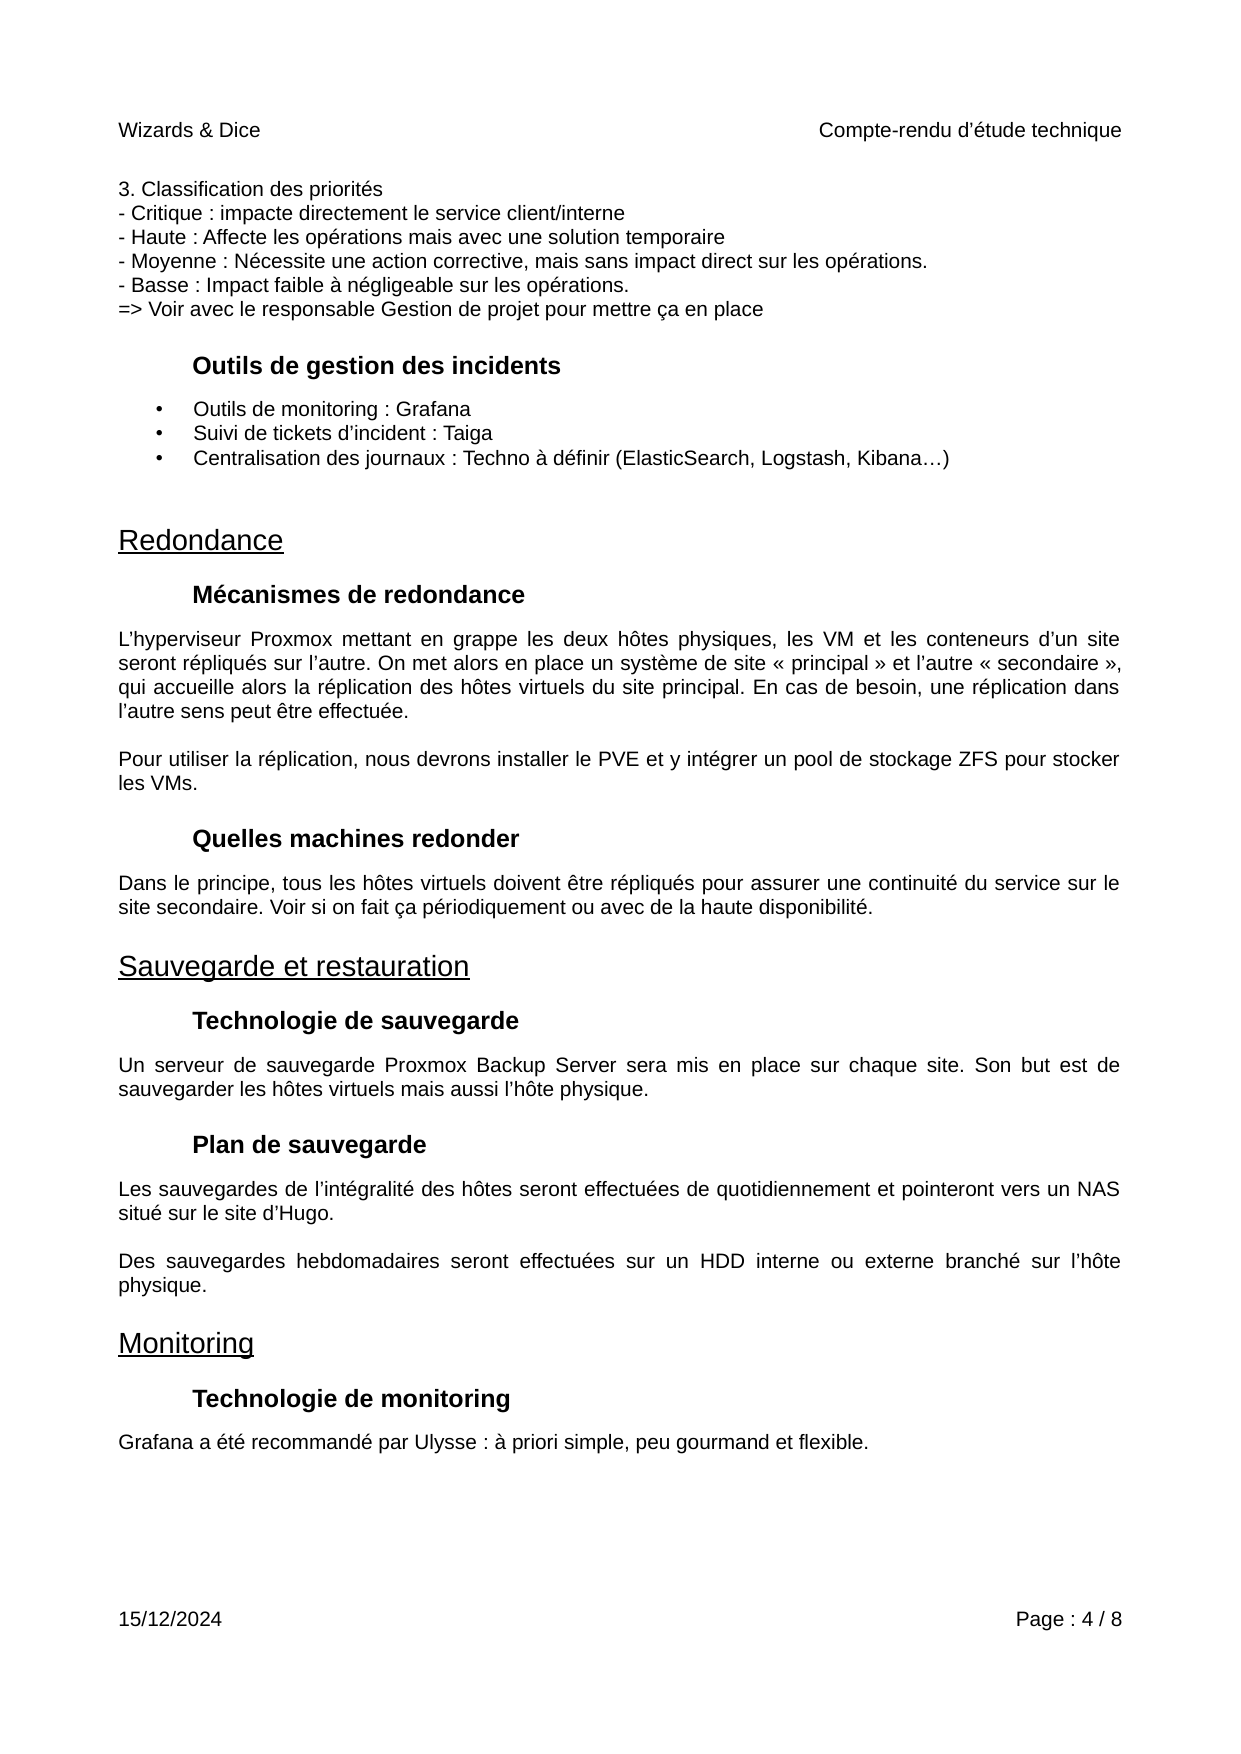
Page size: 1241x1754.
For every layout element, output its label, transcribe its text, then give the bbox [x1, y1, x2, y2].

text - Critique : impacte directement le service client/interne [118, 201, 1122, 225]
text L’hyperviseur Proxmox mettant en grappe les deux hôtes physiques, les VM et les conteneurs d’un site seront répliqués sur l’autre. On met alors en place un système de site « principal » et l’autre « secondaire », qui accueille alors la réplication des hôtes virtuels du site principal. En cas de besoin, une réplication dans l’autre sens peut être effectuée. [118, 627, 1122, 723]
text - Haute : Affecte les opérations mais avec une solution temporaire [118, 225, 1122, 249]
subtitle Outils de gestion des incidents [192, 351, 1122, 379]
subtitle Technologie de sauvegarde [192, 1006, 1122, 1035]
subtitle Redondance [118, 523, 1122, 557]
text - Moyenne : Nécessite une action corrective, mais sans impact direct sur les opérations. [118, 249, 1122, 273]
list Suivi de tickets d’incident : Taiga [156, 421, 1122, 445]
subtitle Sauvegarde et restauration [118, 949, 1122, 982]
list Outils de monitoring : Grafana [156, 397, 1122, 421]
subtitle Monitoring [118, 1326, 1122, 1360]
subtitle Mécanismes de redondance [192, 580, 1122, 609]
subtitle Plan de sauvegarde [192, 1130, 1122, 1159]
text Dans le principe, tous les hôtes virtuels doivent être répliqués pour assurer une continuité du service sur le site secondaire. Voir si on fait ça périodiquement ou avec de la haute disponibilité. [118, 871, 1122, 919]
text Les sauvegardes de l’intégralité des hôtes seront effectuées de quotidiennement et pointeront vers un NAS situé sur le site d’Hugo. [118, 1177, 1122, 1224]
text Un serveur de sauvegarde Proxmox Backup Server sera mis en place sur chaque site. Son but est de sauvegarder les hôtes virtuels mais aussi l’hôte physique. [118, 1052, 1122, 1100]
subtitle Technologie de monitoring [192, 1383, 1122, 1412]
text Des sauvegardes hebdomadaires seront effectuées sur un HDD interne ou externe branché sur l’hôte physique. [118, 1248, 1122, 1296]
text - Basse : Impact faible à négligeable sur les opérations. [118, 273, 1122, 297]
text Grafana a été recommandé par Ulysse : à priori simple, peu gourmand et flexible. [118, 1430, 1122, 1454]
text => Voir avec le responsable Gestion de projet pour mettre ça en place [118, 297, 1122, 321]
subtitle Quelles machines redonder [192, 824, 1122, 853]
text 3. Classification des priorités [118, 177, 1122, 201]
text Pour utiliser la réplication, nous devrons installer le PVE et y intégrer un pool de stockage ZFS pour stocker les VMs. [118, 747, 1122, 794]
list Centralisation des journaux : Techno à définir (ElasticSearch, Logstash, Kibana…) [156, 445, 1122, 469]
